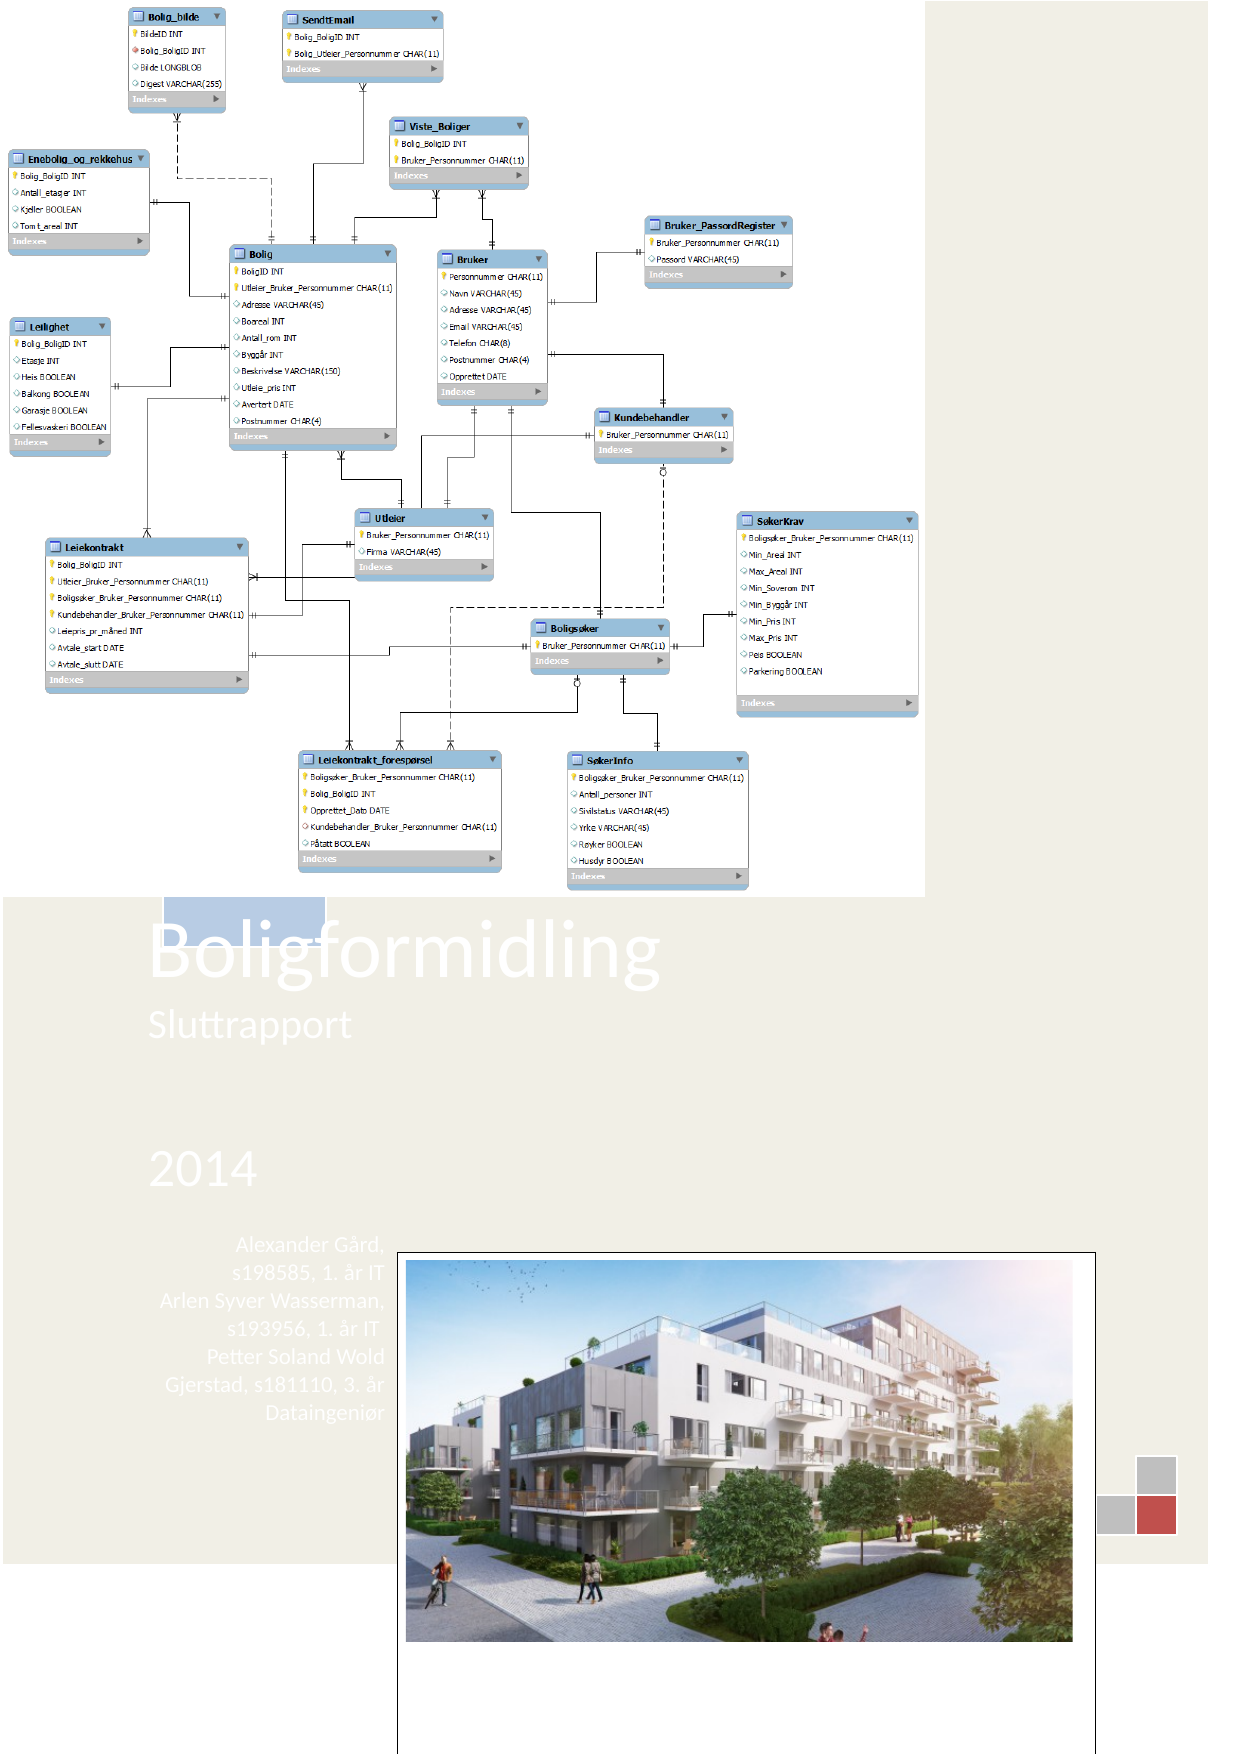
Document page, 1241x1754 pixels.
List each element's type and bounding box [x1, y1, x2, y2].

picture [405, 1260, 1073, 1642]
picture [0, 0, 925, 897]
